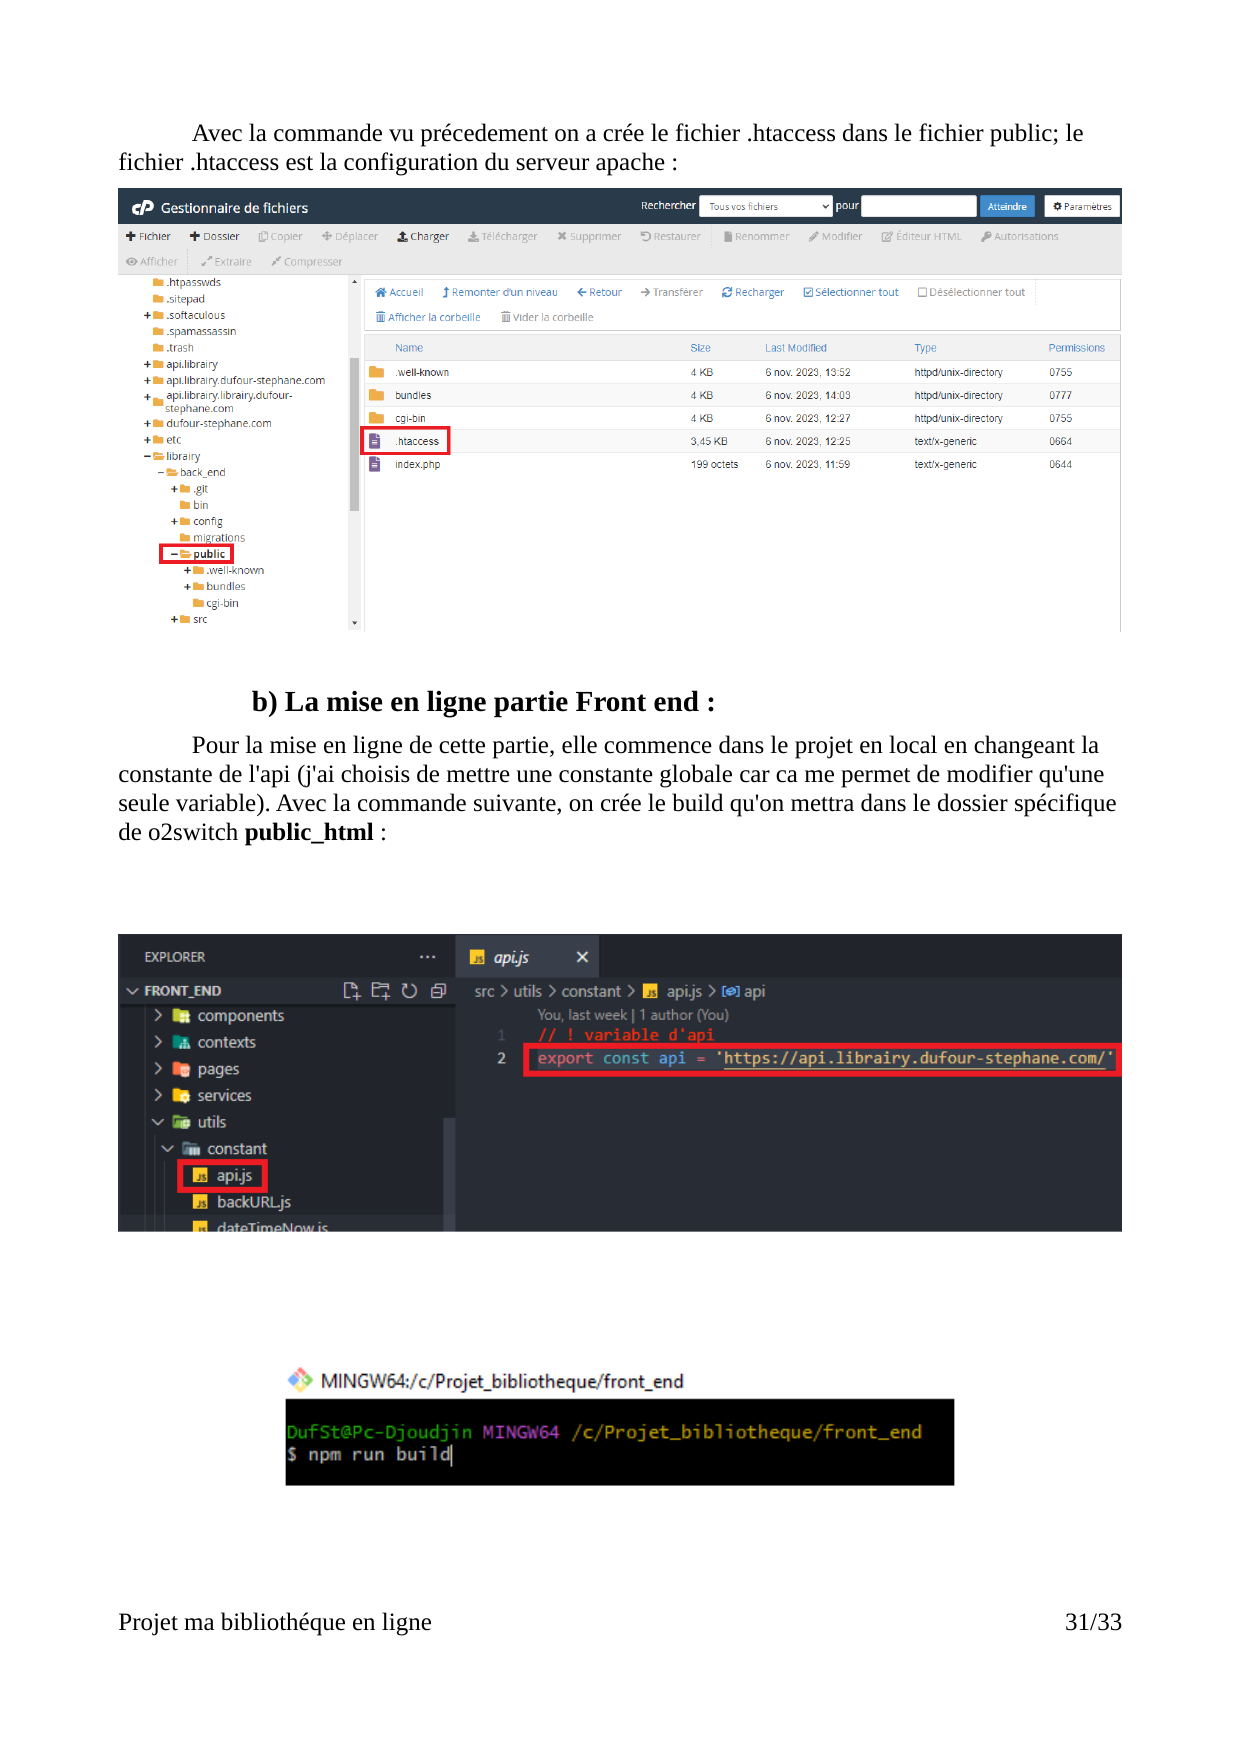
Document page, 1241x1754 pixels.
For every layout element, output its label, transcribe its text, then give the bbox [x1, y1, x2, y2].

picture [118, 934, 1122, 1233]
picture [285, 1363, 955, 1489]
picture [118, 188, 1122, 633]
text Pour la mise en ligne de cette partie, elle commence dans le projet en local en changeant la constante de l'api (j'ai choisis de mettre une constante globale car ca me permet de modifier qu'une seule variable). Avec la commande suivante, on crée le build qu'on mettra dans le dossier spécifique de o2switch public_html : [118, 730, 1122, 845]
text Avec la commande vu précedement on a crée le fichier .htaccess dans le fichier public; le fichier .htaccess est la configuration du serveur apache : [118, 118, 1122, 176]
subtitle b) La mise en ligne partie Front end : [118, 684, 1122, 718]
